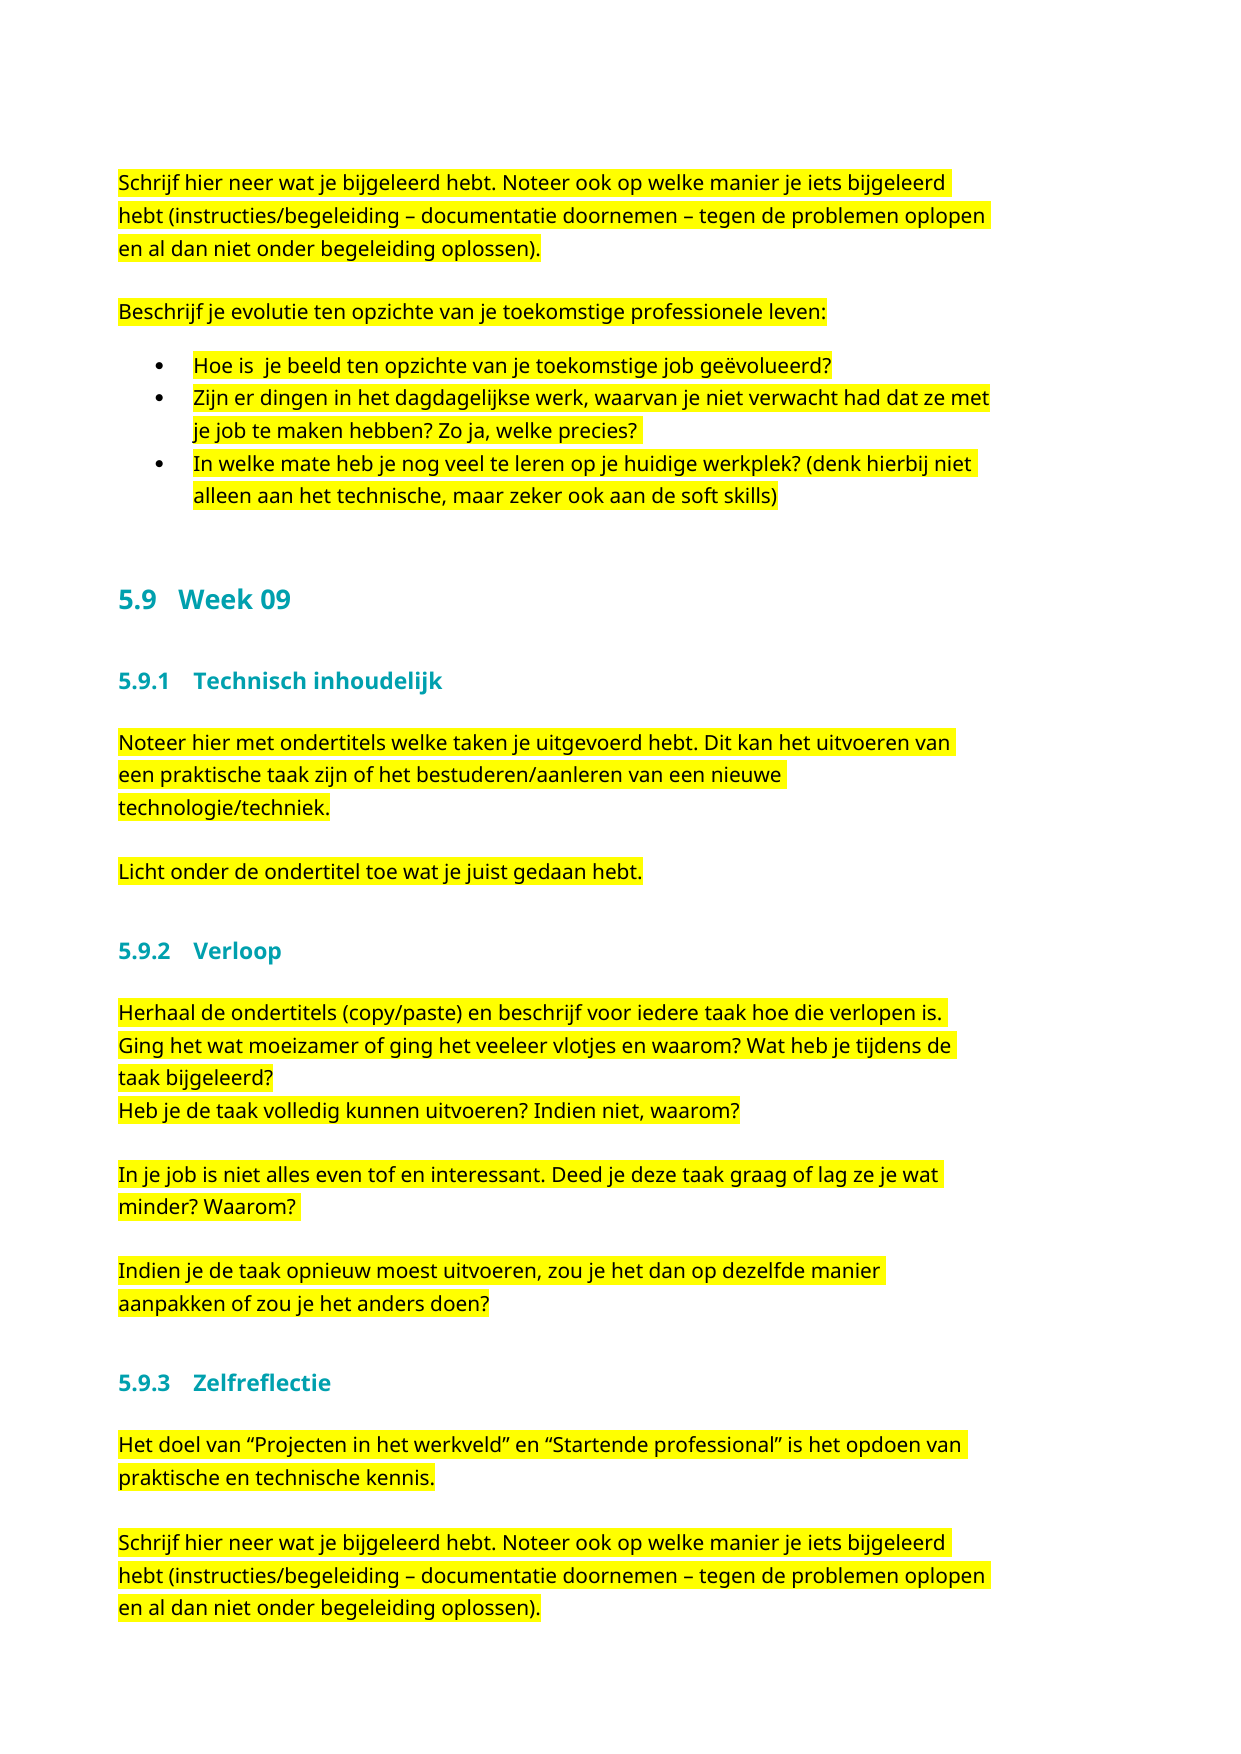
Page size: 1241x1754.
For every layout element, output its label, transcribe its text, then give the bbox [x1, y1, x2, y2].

list Zijn er dingen in het dagdagelijkse werk, waarvan je niet verwacht had dat ze met je job te maken hebben? Zo ja, welke precies? [156, 383, 992, 444]
text Het doel van “Projecten in het werkveld” en “Startende professional” is het opdoen van praktische en technische kennis. Schrijf hier neer wat je bijgeleerd hebt. Noteer ook op welke manier je iets bijgeleerd hebt (instructies/begeleiding – documentatie doornemen – tegen de problemen oplopen en al dan niet onder begeleiding oplossen). [118, 1430, 992, 1622]
list In welke mate heb je nog veel te leren op je huidige werkplek? (denk hierbij niet alleen aan het technische, maar zeker ook aan de soft skills) [156, 449, 992, 510]
text Schrijf hier neer wat je bijgeleerd hebt. Noteer ook op welke manier je iets bijgeleerd hebt (instructies/begeleiding – documentatie doornemen – tegen de problemen oplopen en al dan niet onder begeleiding oplossen). [118, 136, 992, 262]
text Herhaal de ondertitels (copy/paste) en beschrijf voor iedere taak hoe die verlopen is. Ging het wat moeizamer of ging het veeleer vlotjes en waarom? Wat heb je tijdens de taak bijgeleerd? Heb je de taak volledig kunnen uitvoeren? Indien niet, waarom? [118, 998, 992, 1124]
subtitle Technisch inhoudelijk [118, 665, 992, 696]
list Hoe is je beeld ten opzichte van je toekomstige job geëvolueerd? [156, 351, 992, 379]
subtitle Zelfreflectie [118, 1367, 992, 1399]
subtitle Week 09 [118, 581, 992, 617]
subtitle Verloop [118, 935, 992, 966]
text Noteer hier met ondertitels welke taken je uitgevoerd hebt. Dit kan het uitvoeren van een praktische taak zijn of het bestuderen/aanleren van een nieuwe technologie/techniek. [118, 728, 992, 821]
text Beschrijf je evolutie ten opzichte van je toekomstige professionele leven: [118, 297, 992, 326]
text Licht onder de ondertitel toe wat je juist gedaan hebt. [118, 857, 992, 885]
text Indien je de taak opnieuw moest uitvoeren, zou je het dan op dezelfde manier aanpakken of zou je het anders doen? [118, 1256, 992, 1317]
text In je job is niet alles even tof en interessant. Deed je deze taak graag of lag ze je wat minder? Waarom? [118, 1160, 992, 1221]
